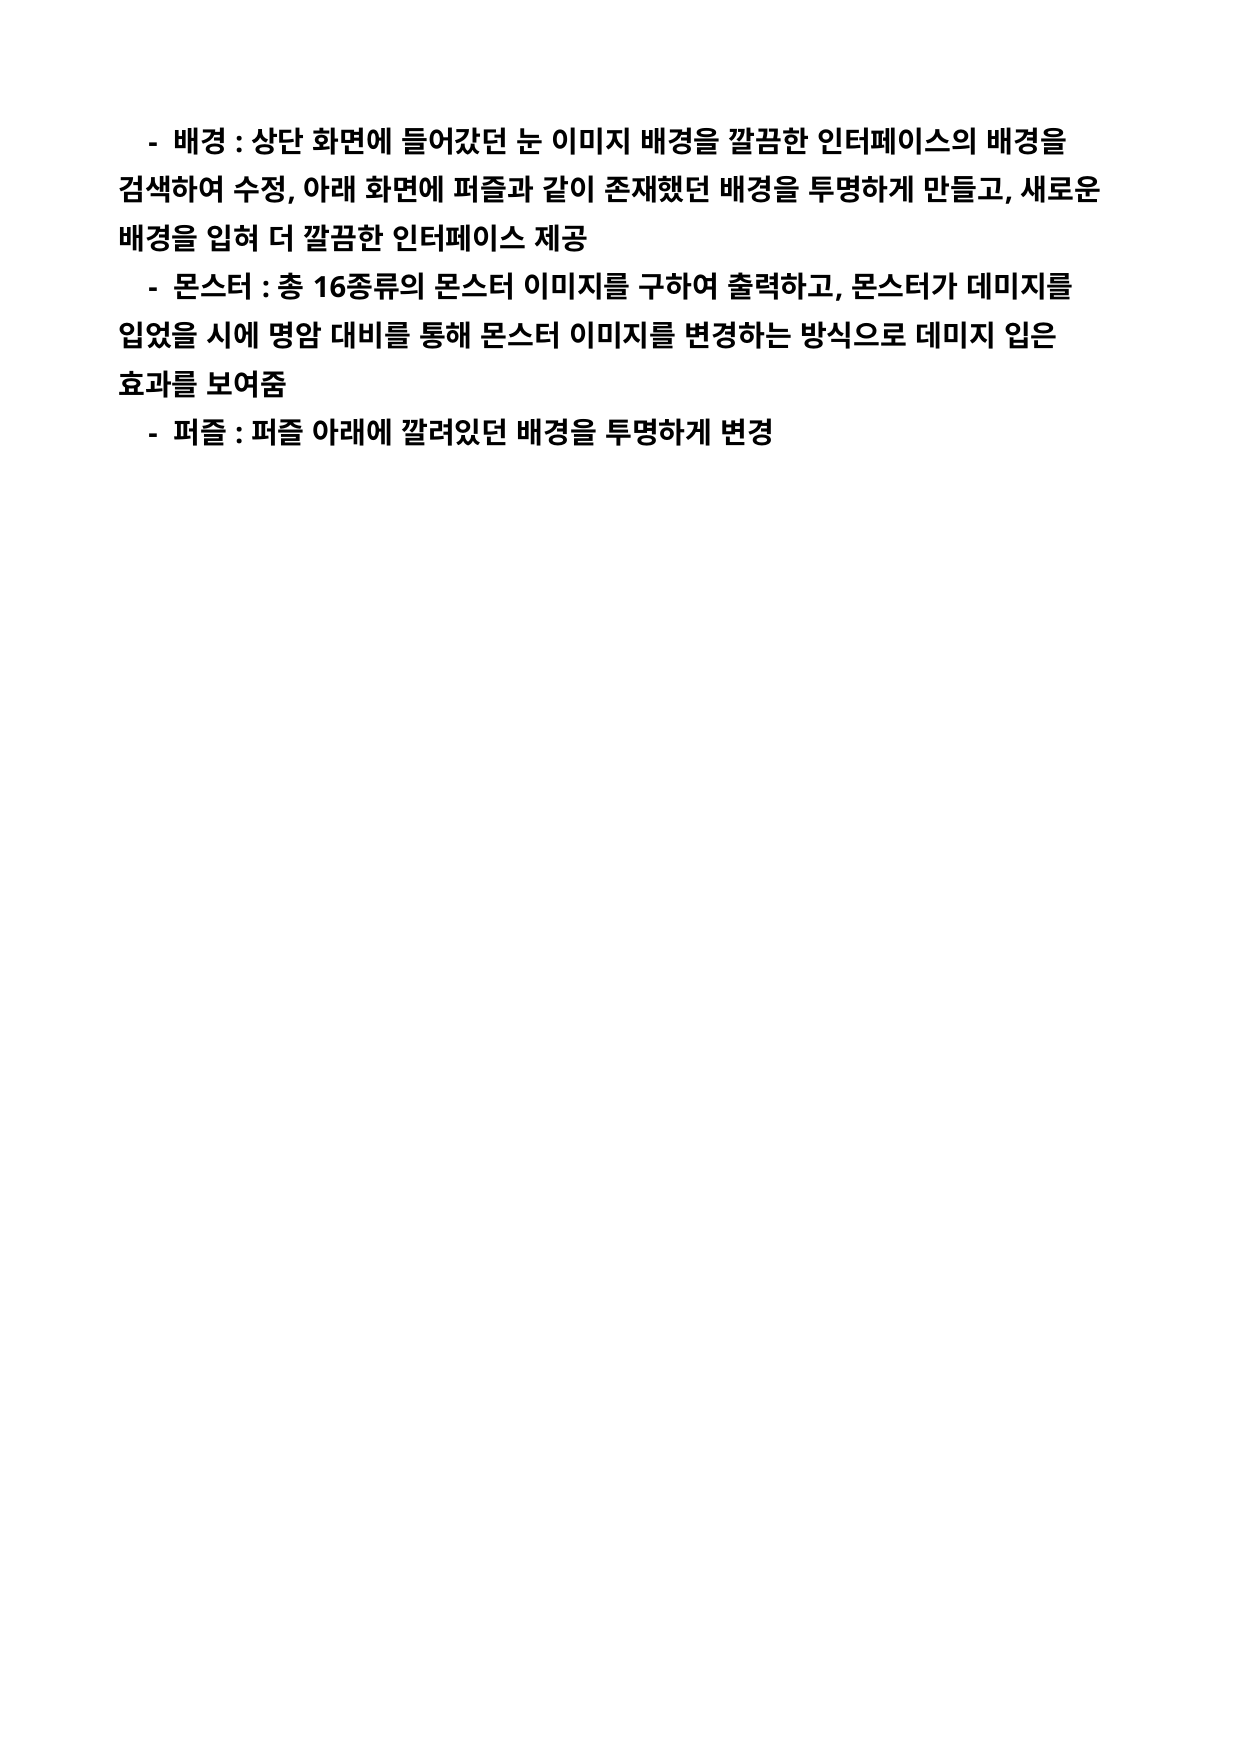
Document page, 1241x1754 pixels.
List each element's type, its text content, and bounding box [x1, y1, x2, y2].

text - 배경 : 상단 화면에 들어갔던 눈 이미지 배경을 깔끔한 인터페이스의 배경을 검색하여 수정, 아래 화면에 퍼즐과 같이 존재했던 배경을 투명하게 만들고, 새로운 배경을 입혀 더 깔끔한 인터페이스 제공 [118, 118, 1122, 258]
text - 퍼즐 : 퍼즐 아래에 깔려있던 배경을 투명하게 변경 [118, 410, 1122, 452]
text - 몬스터 : 총 16종류의 몬스터 이미지를 구하여 출력하고, 몬스터가 데미지를 입었을 시에 명암 대비를 통해 몬스터 이미지를 변경하는 방식으로 데미지 입은 효과를 보여줌 [118, 264, 1122, 403]
